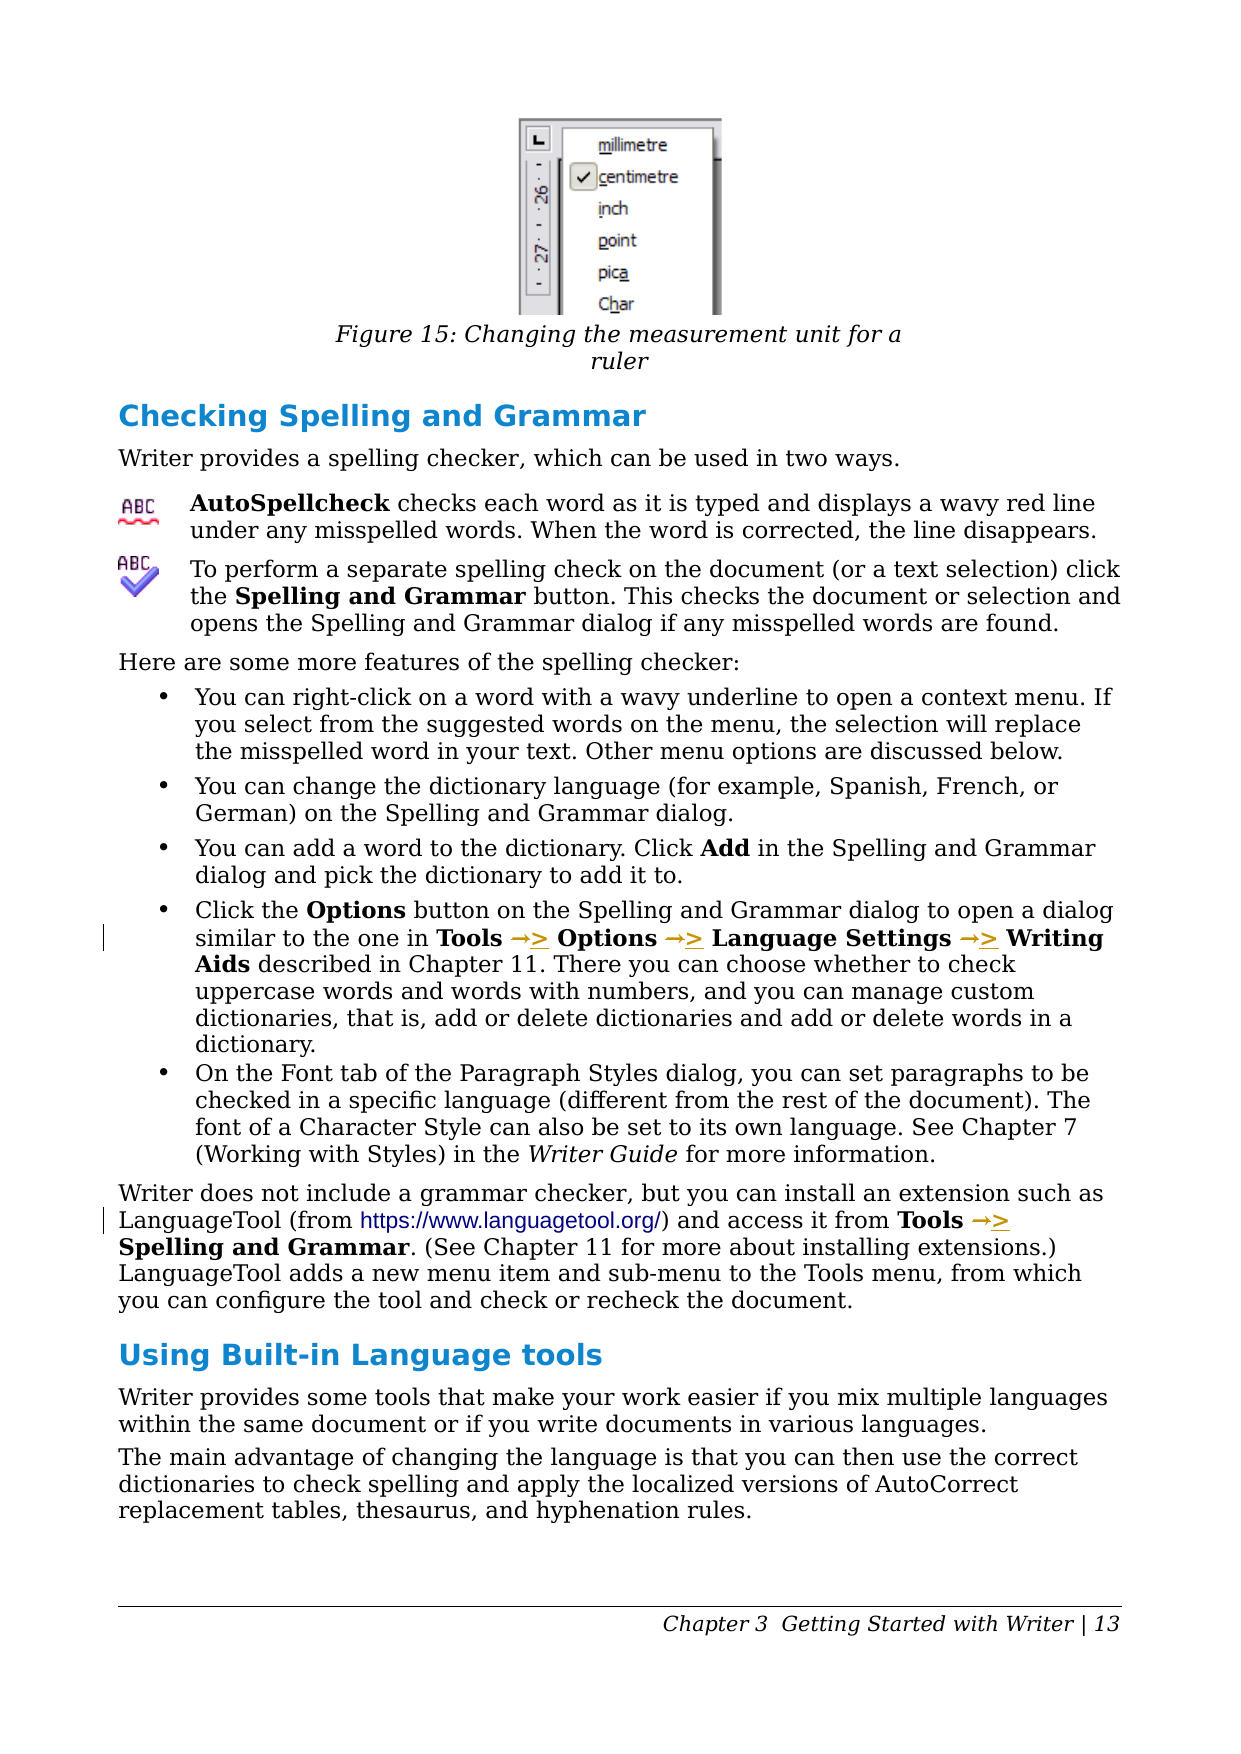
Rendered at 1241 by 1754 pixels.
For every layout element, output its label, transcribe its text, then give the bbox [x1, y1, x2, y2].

list On the Font tab of the Paragraph Styles dialog, you can set paragraphs to be checked in a specific language (different from the rest of the document). The font of a Character Style can also be set to its own language. See Chapter 7 (Working with Styles) in the Writer Guide for more information. [156, 1058, 1122, 1167]
text Figure 15: Changing the measurement unit for a ruler [334, 321, 906, 374]
list Click the Options button on the Spelling and Grammar dialog to open a dialog similar to the one in Tools > Options > Language Settings > Writing Aids described in Chapter 11. There you can choose whether to check uppercase words and words with numbers, and you can manage custom dictionaries, that is, add or delete dictionaries and add or delete words in a dictionary. [156, 895, 1122, 1058]
picture [118, 556, 159, 597]
list LanguageTool adds a new menu item and sub-menu to the Tools menu, from which you can configure the tool and check or recheck the document. [118, 1261, 1122, 1314]
picture [518, 118, 722, 315]
text Writer provides a spelling checker, which can be used in two ways. [118, 445, 1122, 472]
table_cell To perform a separate spelling check on the document (or a text selection) click the Spelling and Grammar button. This checks the document or selection and opens the Spelling and Grammar dialog if any misspelled words are found. [190, 556, 1122, 649]
subtitle Using Built-in Language tools [118, 1338, 1122, 1372]
subtitle Checking Spelling and Grammar [118, 399, 1122, 433]
list Here are some more features of the spelling checker: [118, 649, 1122, 676]
table_header AutoSpellcheck checks each word as it is typed and displays a wavy red line under any misspelled words. When the word is corrected, the line disappears. [190, 490, 1122, 556]
list You can change the dictionary language (for example, Spanish, French, or German) on the Spelling and Grammar dialog. [156, 771, 1122, 827]
list The main advantage of changing the language is that you can then use the correct dictionaries to check spelling and apply the localized versions of AutoCorrect replacement tables, thesaurus, and hyphenation rules. [118, 1444, 1122, 1524]
list Writer provides some tools that make your work easier if you mix multiple languages within the same document or if you write documents in various languages. [118, 1384, 1122, 1438]
list You can add a word to the dictionary. Click Add in the Spelling and Grammar dialog and pick the dictionary to add it to. [156, 833, 1122, 889]
list You can right-click on a word with a wavy underline to open a context menu. If you select from the suggested words on the menu, the selection will replace the misspelled word in your text. Other menu options are discussed below. [156, 682, 1122, 765]
text Writer does not include a grammar checker, but you can install an extension such as LanguageTool (from https://www.languagetool.org/) and access it from Tools > Spelling and Grammar. (See Chapter 11 for more about installing extensions.) [118, 1180, 1122, 1261]
picture [118, 490, 159, 531]
table_cell [118, 556, 190, 649]
table_header [118, 490, 190, 556]
